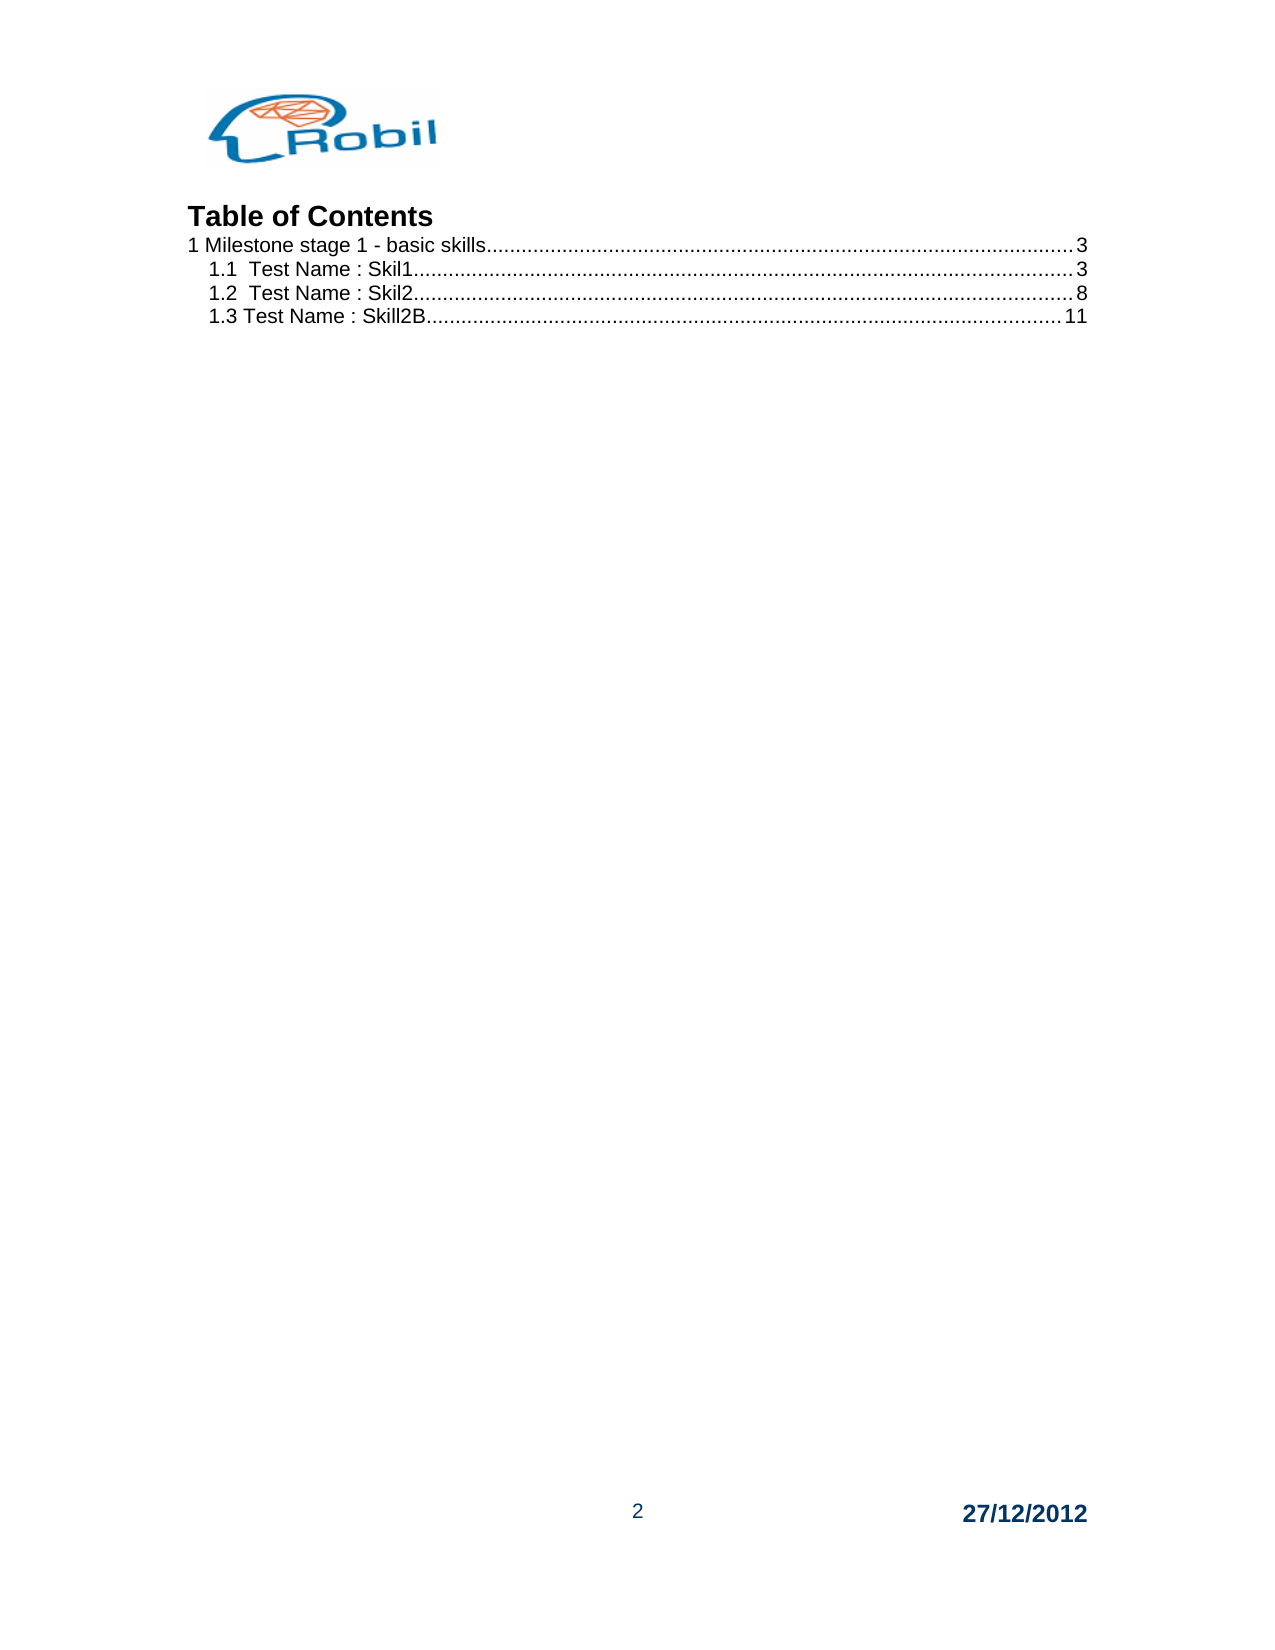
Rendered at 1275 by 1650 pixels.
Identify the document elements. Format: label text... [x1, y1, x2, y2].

text 1.1 Test Name : Skil1 3 [208, 256, 1087, 280]
text 1.2 Test Name : Skil2 8 [208, 280, 1087, 304]
text Table of Contents [187, 199, 1087, 232]
text 1 Milestone stage 1 - basic skills 3 [187, 232, 1087, 256]
text 1.3 Test Name : Skill2B 11 [208, 304, 1087, 328]
picture [204, 84, 440, 166]
